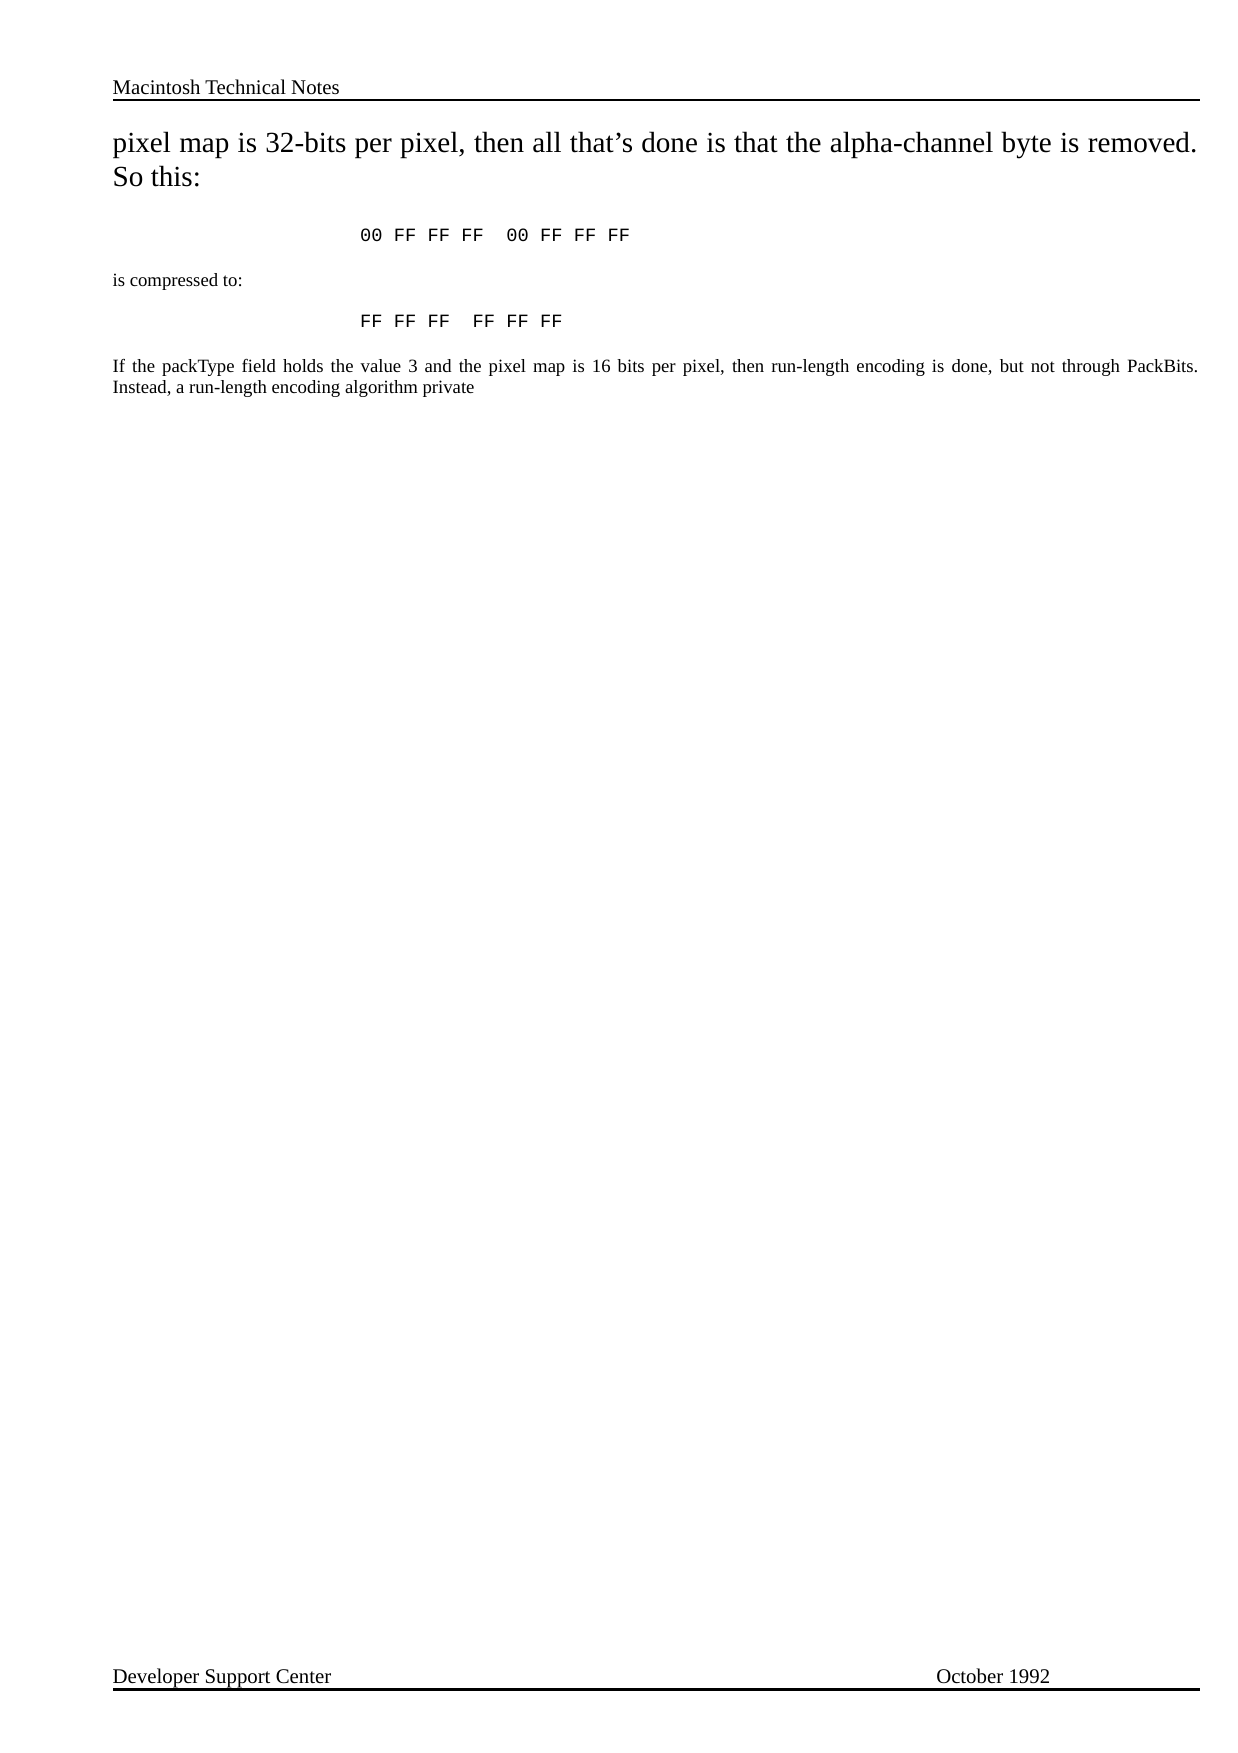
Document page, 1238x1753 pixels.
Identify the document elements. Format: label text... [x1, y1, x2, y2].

text 00 FF FF FF 00 FF FF FF [112, 226, 1144, 247]
text is compressed to: [112, 269, 1200, 290]
text If the packType field holds the value 3 and the pixel map is 16 bits per pixel, then run-length encoding is done, but not through PackBits. Instead, a run-length encoding algorithm private [112, 354, 1200, 398]
text FF FF FF FF FF FF [112, 312, 1144, 333]
text pixel map is 32-bits per pixel, then all that’s done is that the alpha-channel byte is removed. So this: [112, 125, 1200, 192]
